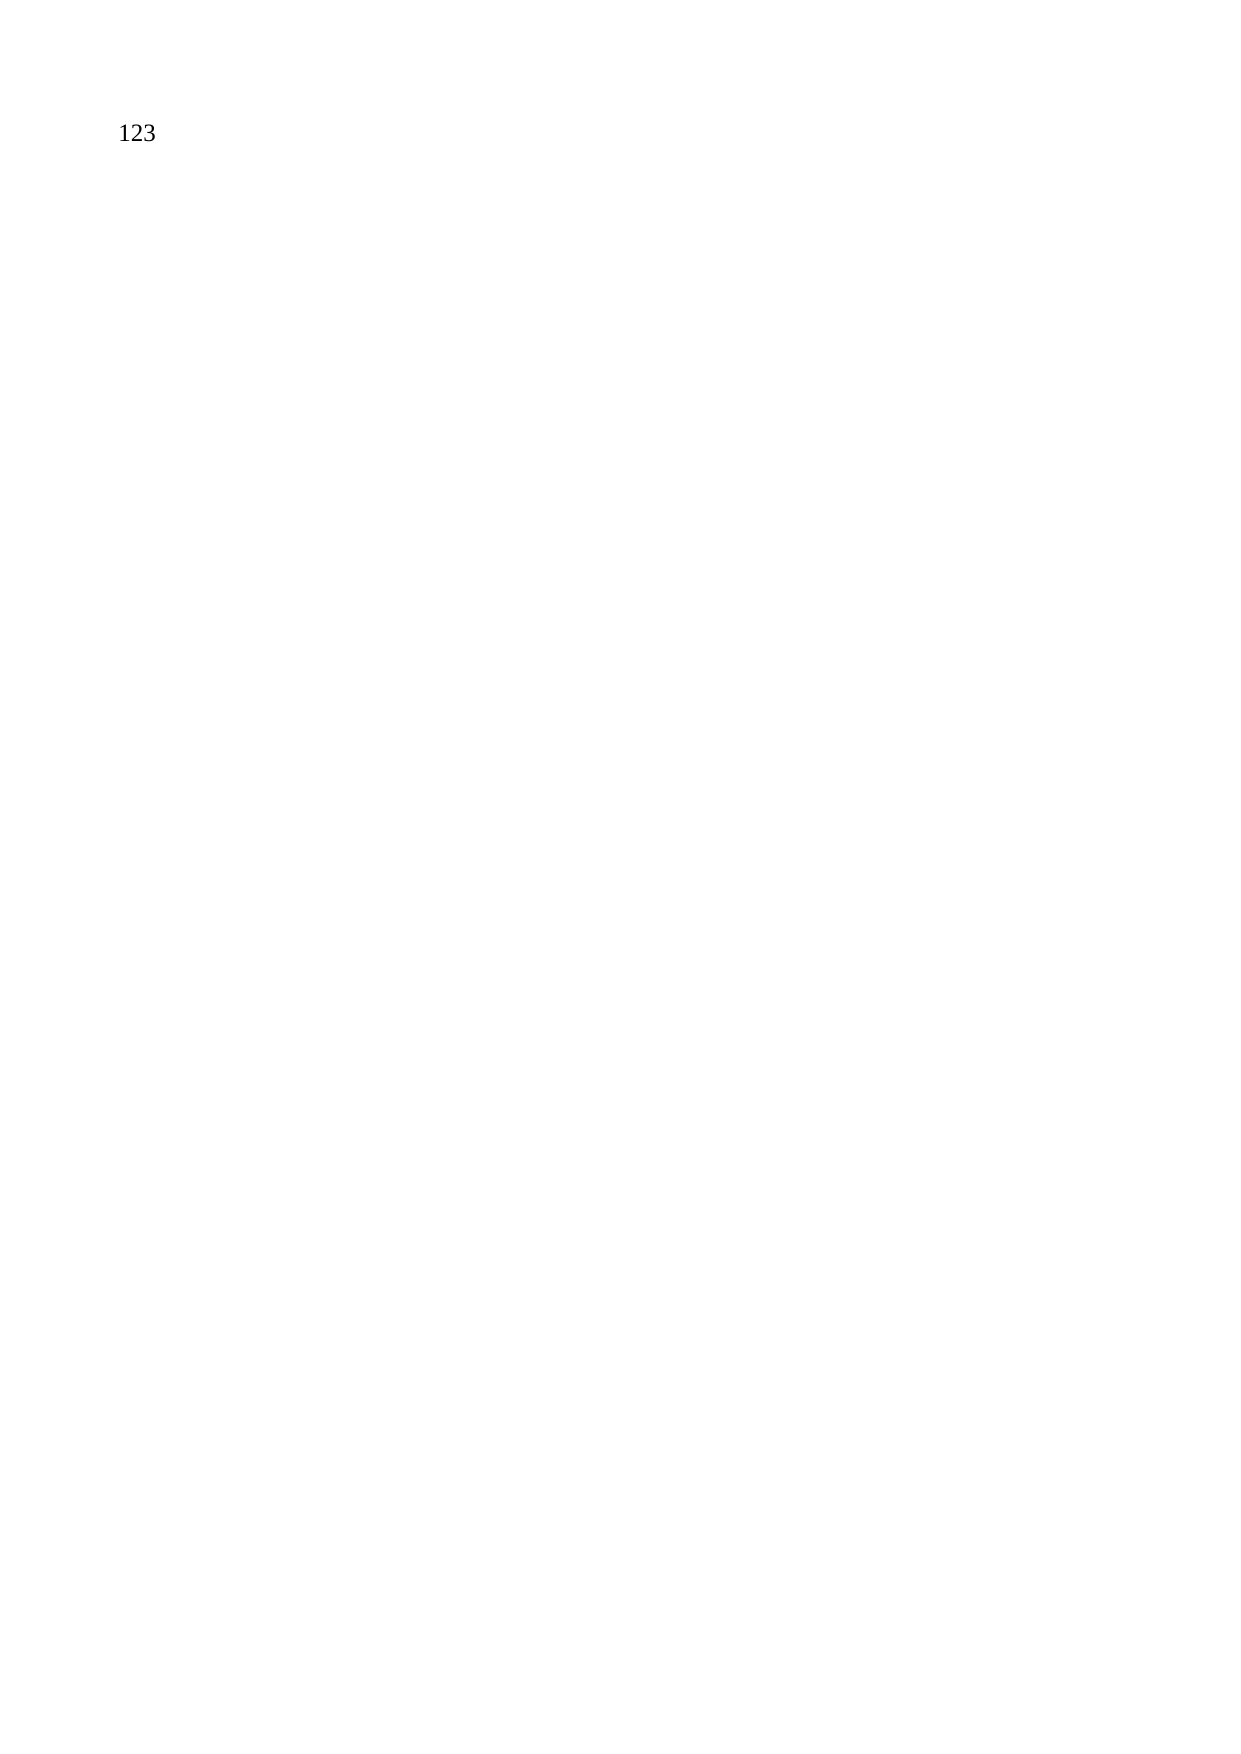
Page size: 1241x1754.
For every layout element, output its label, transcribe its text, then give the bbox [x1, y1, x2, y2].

text 123 [118, 118, 1122, 147]
